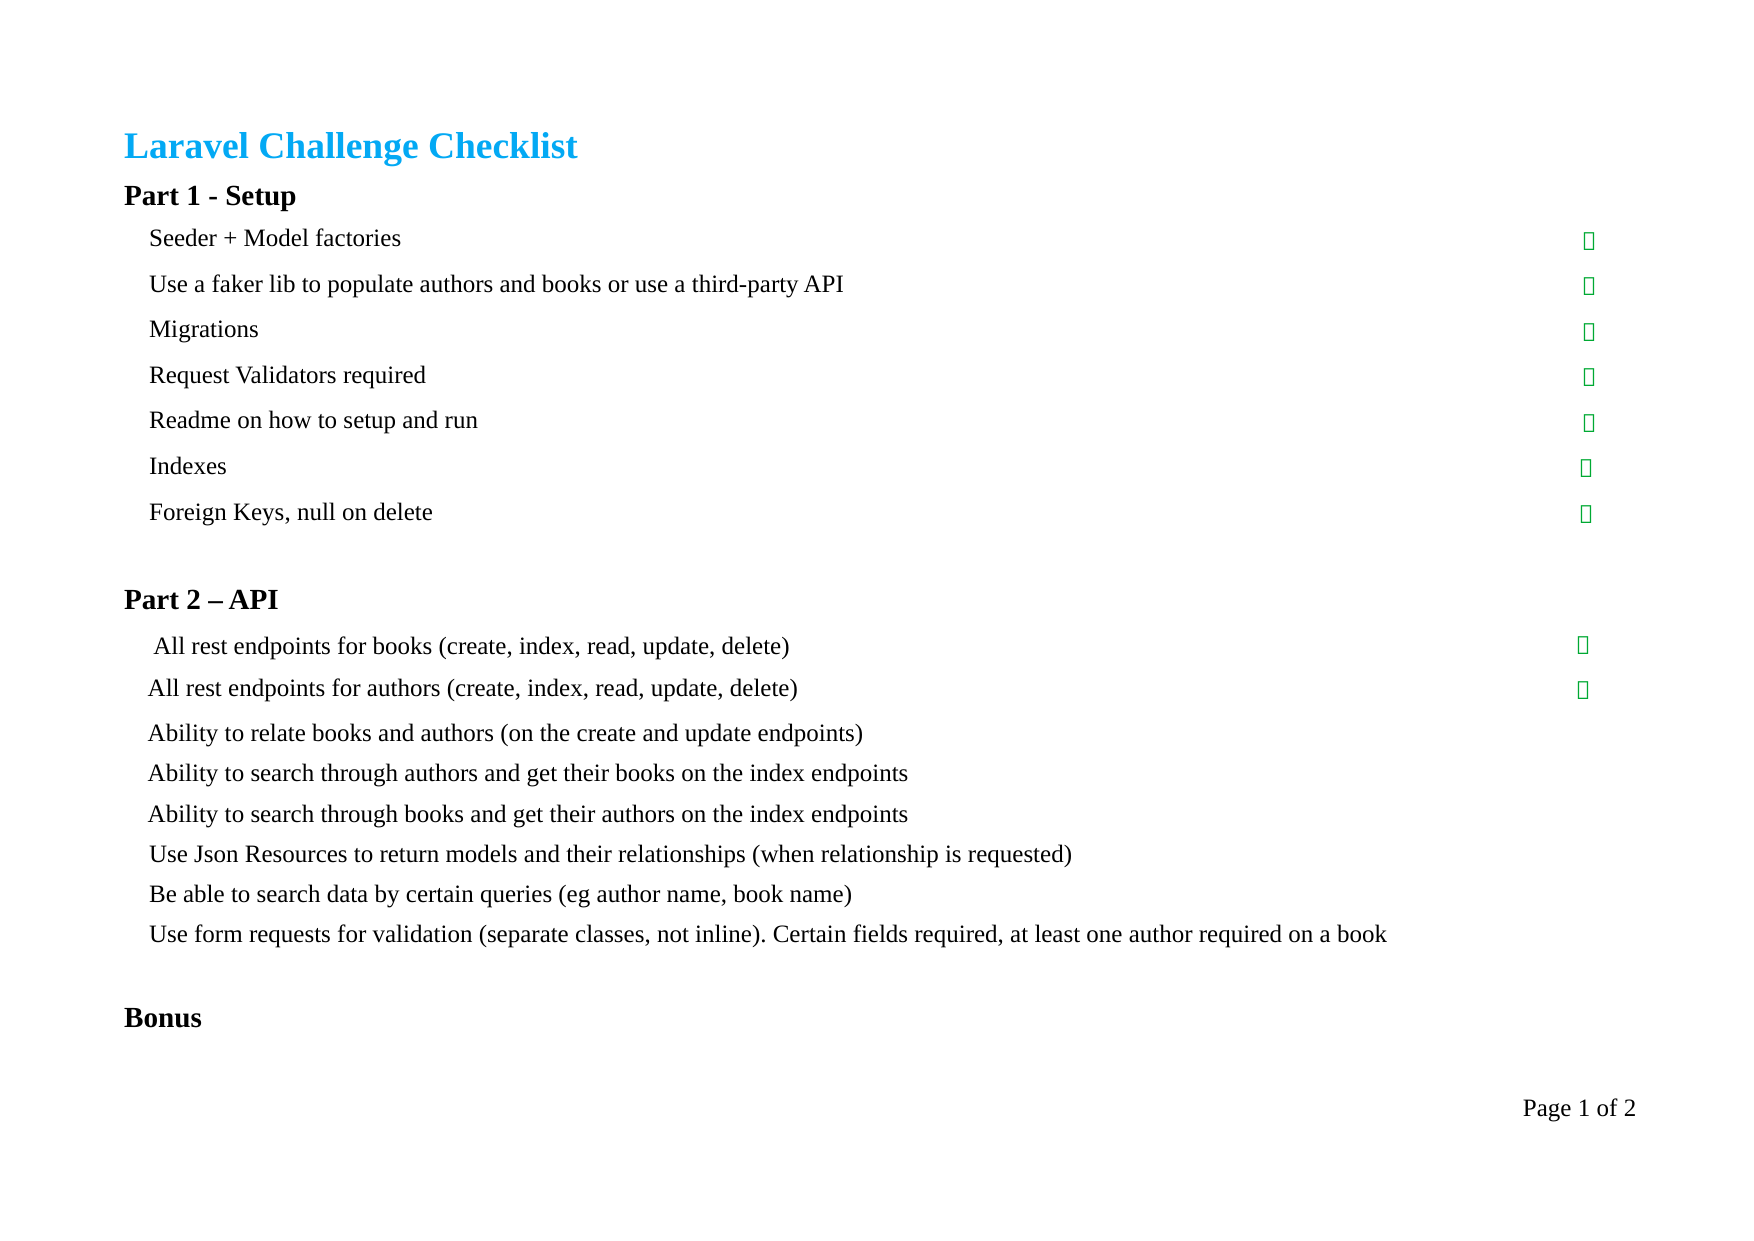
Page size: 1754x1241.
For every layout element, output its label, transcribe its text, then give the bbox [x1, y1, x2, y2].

table_cell [1536, 793, 1636, 833]
table_cell Ability to search through authors and get their books on the index endpoints [118, 753, 1536, 793]
table_cell Part 2 – API [118, 577, 1636, 622]
table_cell Be able to search data by certain queries (eg author name, book name) [118, 874, 1536, 914]
table_cell Use Json Resources to return models and their relationships (when relationship is requested) [118, 833, 1536, 873]
table_cell Use a faker lib to populate authors and books or use a third-party API [118, 263, 1542, 309]
table_cell [1536, 874, 1636, 914]
table_cell Readme on how to setup and run [118, 400, 1542, 445]
table_cell Foreign Keys, null on delete [118, 491, 1542, 536]
table_cell All rest endpoints for books (create, index, read, update, delete) [118, 622, 1536, 667]
table_cell  [1542, 400, 1636, 445]
table_cell  [1536, 667, 1636, 713]
table_cell  [1542, 491, 1636, 536]
table_header Laravel Challenge Checklist [118, 118, 1636, 173]
table_cell  [1542, 218, 1636, 263]
table_cell [1536, 753, 1636, 793]
table_cell All rest endpoints for authors (create, index, read, update, delete) [118, 667, 1536, 713]
table_cell [1536, 833, 1636, 873]
table_cell  [1542, 263, 1636, 309]
table_cell Indexes [118, 445, 1542, 491]
table_cell [118, 954, 1536, 994]
table_cell  [1542, 445, 1636, 491]
table_cell  [1536, 622, 1636, 667]
table_cell Use form requests for validation (separate classes, not inline). Certain fields required, at least one author required on a book [118, 914, 1536, 954]
table_cell Seeder + Model factories [118, 218, 1542, 263]
table_cell Ability to search through books and get their authors on the index endpoints [118, 793, 1536, 833]
table_cell [1536, 713, 1636, 753]
table_cell  [1542, 309, 1636, 354]
table_cell [1536, 914, 1636, 954]
table_cell Migrations [118, 309, 1542, 354]
table_cell [1536, 954, 1636, 994]
table_cell [118, 536, 1636, 577]
table_cell Part 1 - Setup [118, 173, 1636, 218]
table_cell  [1542, 354, 1636, 400]
table_cell Ability to relate books and authors (on the create and update endpoints) [118, 713, 1536, 753]
table_cell Bonus [118, 994, 1636, 1039]
table_cell Request Validators required [118, 354, 1542, 400]
